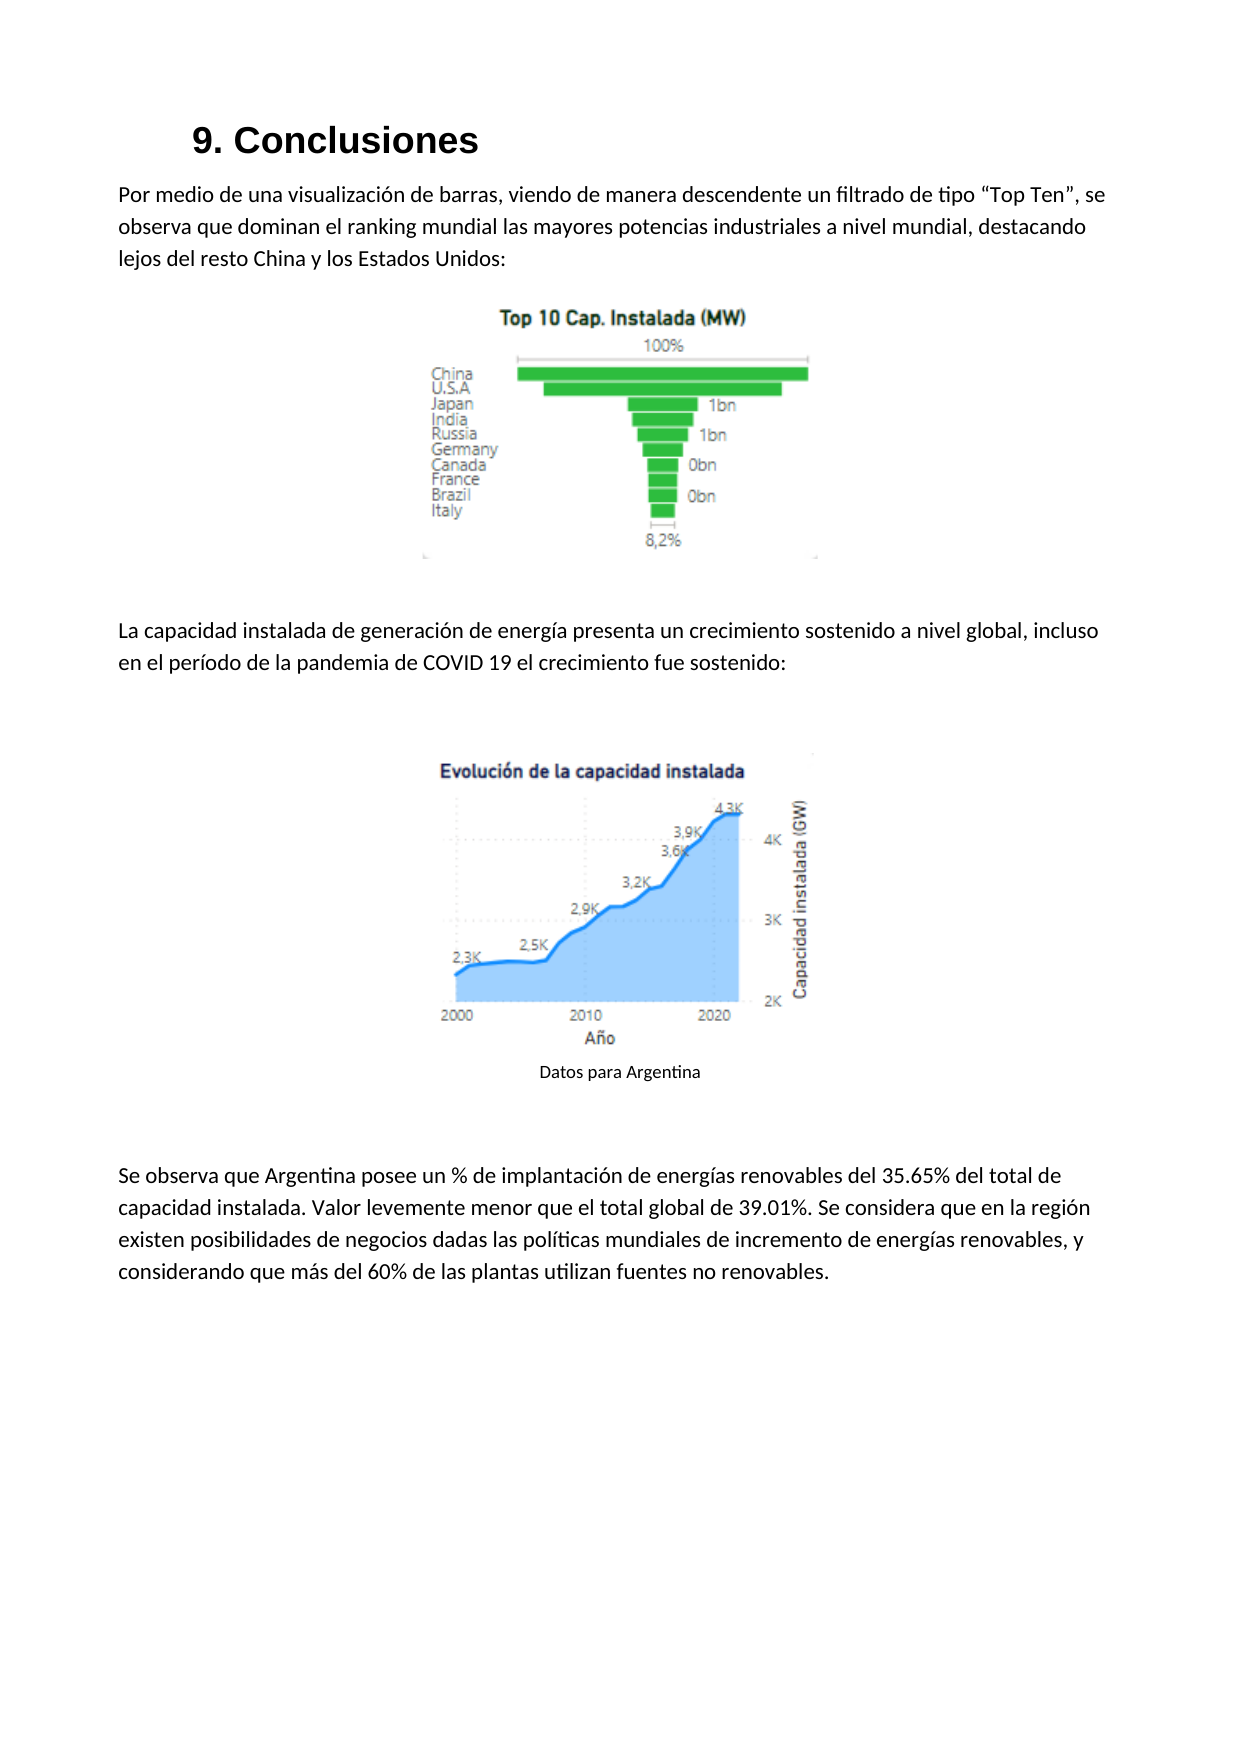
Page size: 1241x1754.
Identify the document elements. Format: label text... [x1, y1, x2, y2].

text Datos para Argentina [118, 754, 1122, 1083]
text Se observa que Argentina posee un % de implantación de energías renovables del 35.65% del total de capacidad instalada. Valor levemente menor que el total global de 39.01%. Se considera que en la región existen posibilidades de negocios dadas las políticas mundiales de incremento de energías renovables, y considerando que más del 60% de las plantas utilizan fuentes no renovables. [118, 1161, 1122, 1285]
text La capacidad instalada de generación de energía presenta un crecimiento sostenido a nivel global, incluso en el período de la pandemia de COVID 19 el crecimiento fue sostenido: [118, 616, 1122, 676]
text Por medio de una visualización de barras, viendo de manera descendente un filtrado de tipo “Top Ten”, se observa que dominan el ranking mundial las mayores potencias industriales a nivel mundial, destacando lejos del resto China y los Estados Unidos: [118, 180, 1122, 273]
picture [426, 753, 814, 1057]
subtitle 9. Conclusiones [118, 118, 1122, 161]
picture [422, 297, 818, 559]
